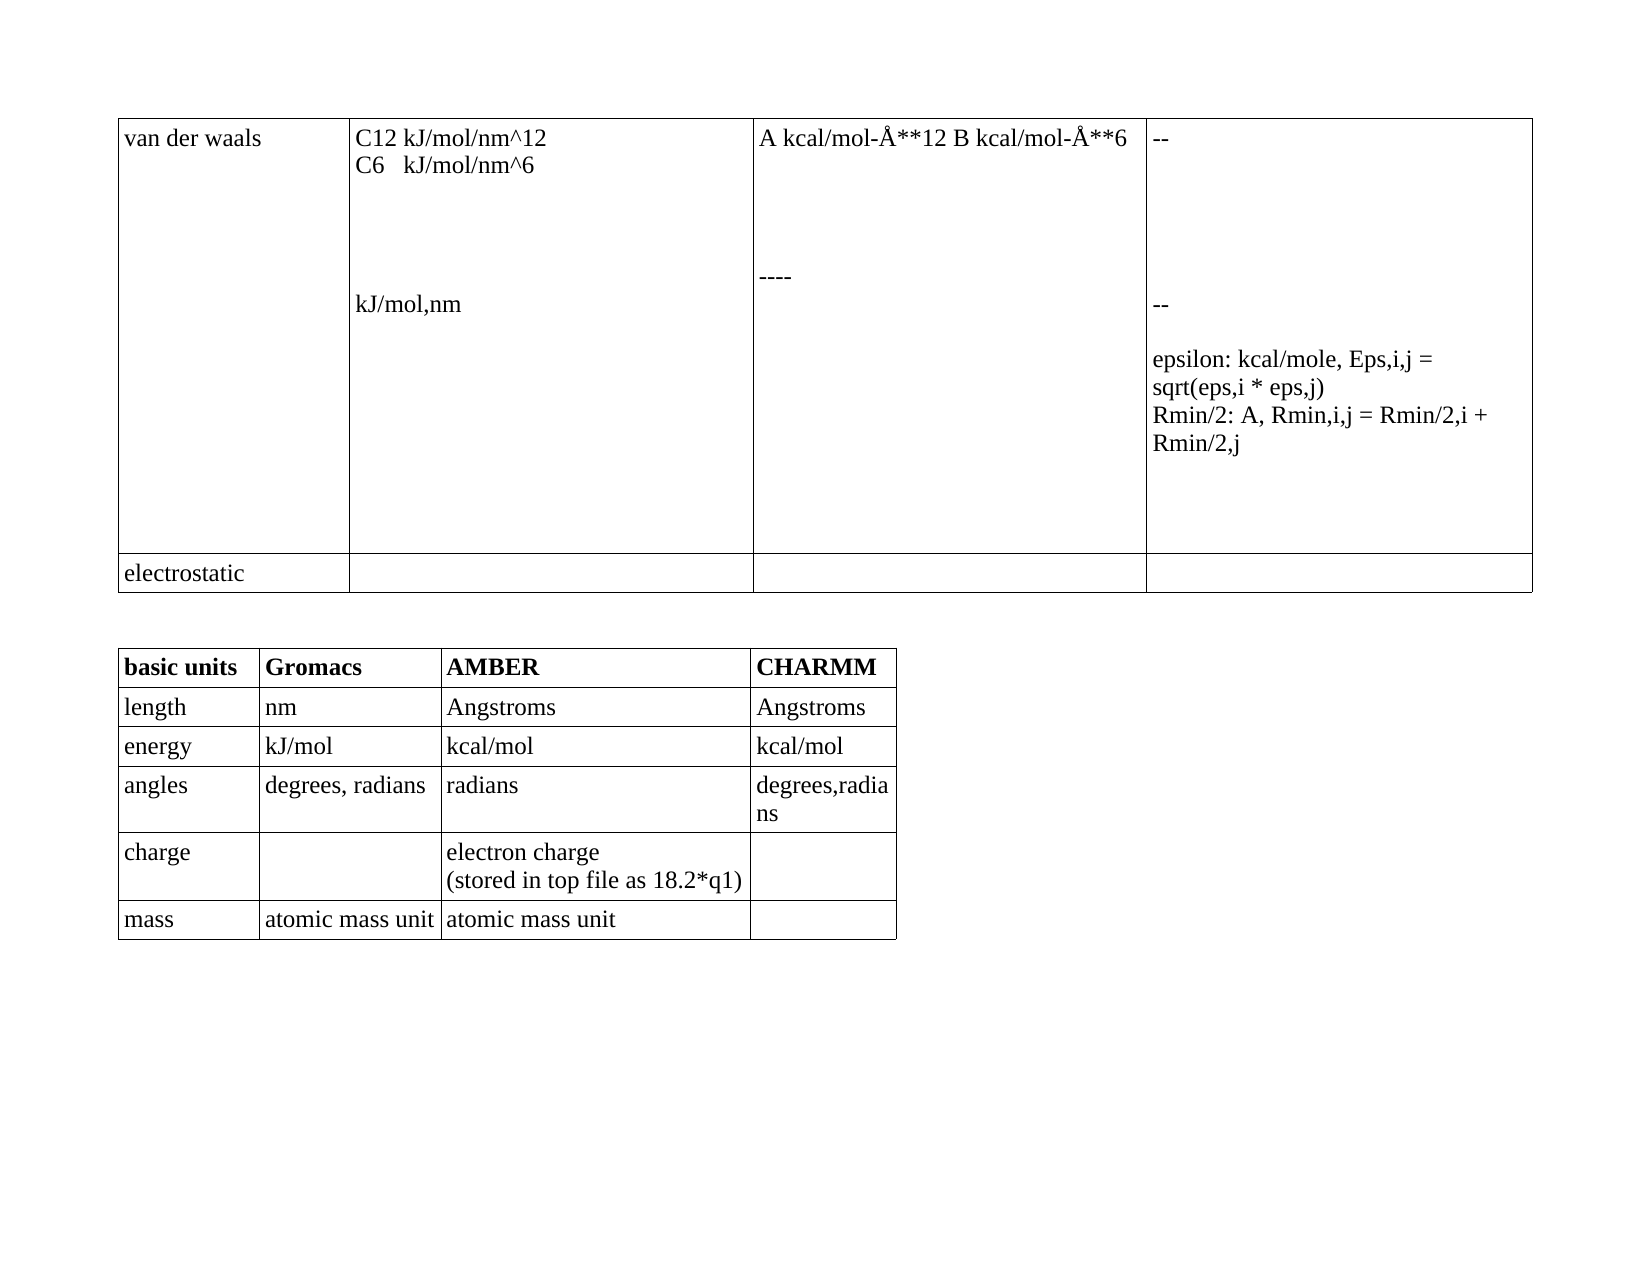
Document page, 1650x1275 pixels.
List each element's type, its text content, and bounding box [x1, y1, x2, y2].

table_cell energy [119, 727, 259, 766]
table_cell mass [119, 901, 259, 939]
table_cell atomic mass unit [442, 901, 750, 939]
table_header Gromacs [260, 649, 441, 687]
table_header CHARMM [751, 649, 896, 687]
table_cell [260, 833, 441, 899]
table_cell length [119, 688, 259, 726]
table_cell Angstroms [751, 688, 896, 726]
table_cell charge [119, 833, 259, 899]
table_cell [754, 554, 1146, 592]
table_cell kcal/mol [442, 727, 750, 766]
table_cell nm [260, 688, 441, 726]
table_cell C12 kJ/mol/nm^12 C6 kJ/mol/nm^6 kJ/mol,nm [350, 119, 753, 553]
table_cell atomic mass unit [260, 901, 441, 939]
table_cell degrees,radians [751, 767, 896, 832]
table_cell [751, 901, 896, 939]
table_cell [1147, 554, 1532, 592]
table_cell radians [442, 767, 750, 832]
table_cell electrostatic [119, 554, 349, 592]
table_cell van der waals [119, 119, 349, 553]
table_cell [350, 554, 753, 592]
table_cell kcal/mol [751, 727, 896, 766]
table_header basic units [119, 649, 259, 687]
table_cell -- -- epsilon: kcal/mole, Eps,i,j = sqrt(eps,i * eps,j) Rmin/2: A, Rmin,i,j = Rmin/2,i + Rmin/2,j [1147, 119, 1532, 553]
table_cell electron charge (stored in top file as 18.2*q1) [442, 833, 750, 899]
table_cell A kcal/mol-Å**12 B kcal/mol-Å**6 ---- [754, 119, 1146, 553]
table_header AMBER [442, 649, 750, 687]
table_cell angles [119, 767, 259, 832]
table_cell [751, 833, 896, 899]
table_cell Angstroms [442, 688, 750, 726]
table_cell degrees, radians [260, 767, 441, 832]
table_cell kJ/mol [260, 727, 441, 766]
